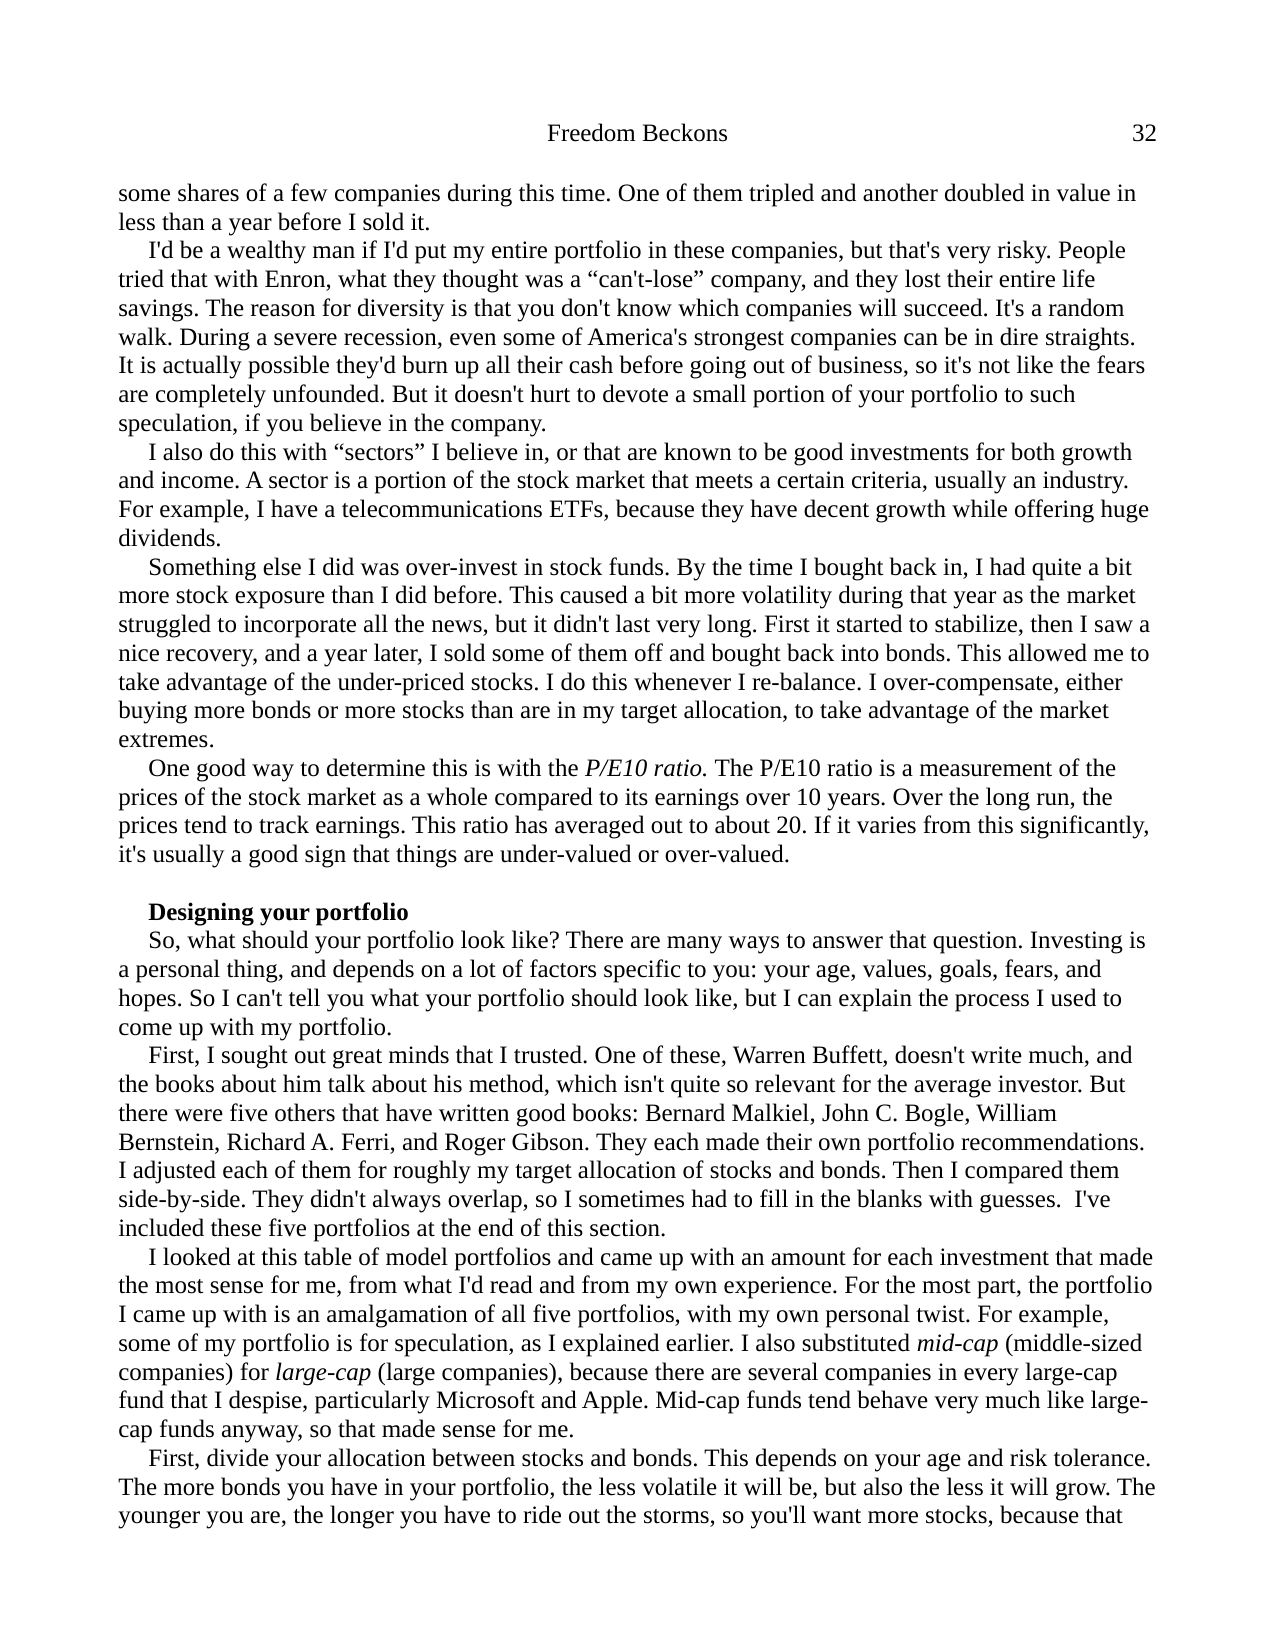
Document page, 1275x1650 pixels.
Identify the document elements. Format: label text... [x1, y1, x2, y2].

text First, divide your allocation between stocks and bonds. This depends on your age and risk tolerance. The more bonds you have in your portfolio, the less volatile it will be, but also the less it will grow. The younger you are, the longer you have to ride out the storms, so you'll want more stocks, because that [118, 1443, 1157, 1529]
text I looked at this table of model portfolios and came up with an amount for each investment that made the most sense for me, from what I'd read and from my own experience. For the most part, the portfolio I came up with is an amalgamation of all five portfolios, with my own personal twist. For example, some of my portfolio is for speculation, as I explained earlier. I also substituted mid-cap (middle-sized companies) for large-cap (large companies), because there are several companies in every large-cap fund that I despise, particularly Microsoft and Apple. Mid-cap funds tend behave very much like large-cap funds anyway, so that made sense for me. [118, 1242, 1157, 1443]
text some shares of a few companies during this time. One of them tripled and another doubled in value in less than a year before I sold it. [118, 178, 1157, 236]
text Designing your portfolio [118, 897, 1157, 926]
text Something else I did was over-invest in stock funds. By the time I bought back in, I had quite a bit more stock exposure than I did before. This caused a bit more volatility during that year as the market struggled to incorporate all the news, but it didn't last very long. First it started to stabilize, then I saw a nice recovery, and a year later, I sold some of them off and bought back into bonds. This allowed me to take advantage of the under-priced stocks. I do this whenever I re-balance. I over-compensate, either buying more bonds or more stocks than are in my target allocation, to take advantage of the market extremes. [118, 552, 1157, 753]
text First, I sought out great minds that I trusted. One of these, Warren Buffett, doesn't write much, and the books about him talk about his method, which isn't quite so relevant for the average investor. But there were five others that have written good books: Bernard Malkiel, John C. Bogle, William Bernstein, Richard A. Ferri, and Roger Gibson. They each made their own portfolio recommendations. I adjusted each of them for roughly my target allocation of stocks and bonds. Then I compared them side-by-side. They didn't always overlap, so I sometimes had to fill in the blanks with guesses. I've included these five portfolios at the end of this section. [118, 1041, 1157, 1242]
text I also do this with “sectors” I believe in, or that are known to be good investments for both growth and income. A sector is a portion of the stock market that meets a certain criteria, usually an industry. For example, I have a telecommunications ETFs, because they have decent growth while offering huge dividends. [118, 437, 1157, 552]
text I'd be a wealthy man if I'd put my entire portfolio in these companies, but that's very risky. People tried that with Enron, what they thought was a “can't-lose” company, and they lost their entire life savings. The reason for diversity is that you don't know which companies will succeed. It's a random walk. During a severe recession, even some of America's strongest companies can be in dire straights. It is actually possible they'd burn up all their cash before going out of business, so it's not like the fears are completely unfounded. But it doesn't hurt to devote a small portion of your portfolio to such speculation, if you believe in the company. [118, 236, 1157, 437]
text One good way to determine this is with the P/E10 ratio. The P/E10 ratio is a measurement of the prices of the stock market as a whole compared to its earnings over 10 years. Over the long run, the prices tend to track earnings. This ratio has averaged out to about 20. If it varies from this significantly, it's usually a good sign that things are under-valued or over-valued. [118, 753, 1157, 868]
text So, what should your portfolio look like? There are many ways to answer that question. Investing is a personal thing, and depends on a lot of factors specific to you: your age, values, goals, fears, and hopes. So I can't tell you what your portfolio should look like, but I can explain the process I used to come up with my portfolio. [118, 926, 1157, 1041]
